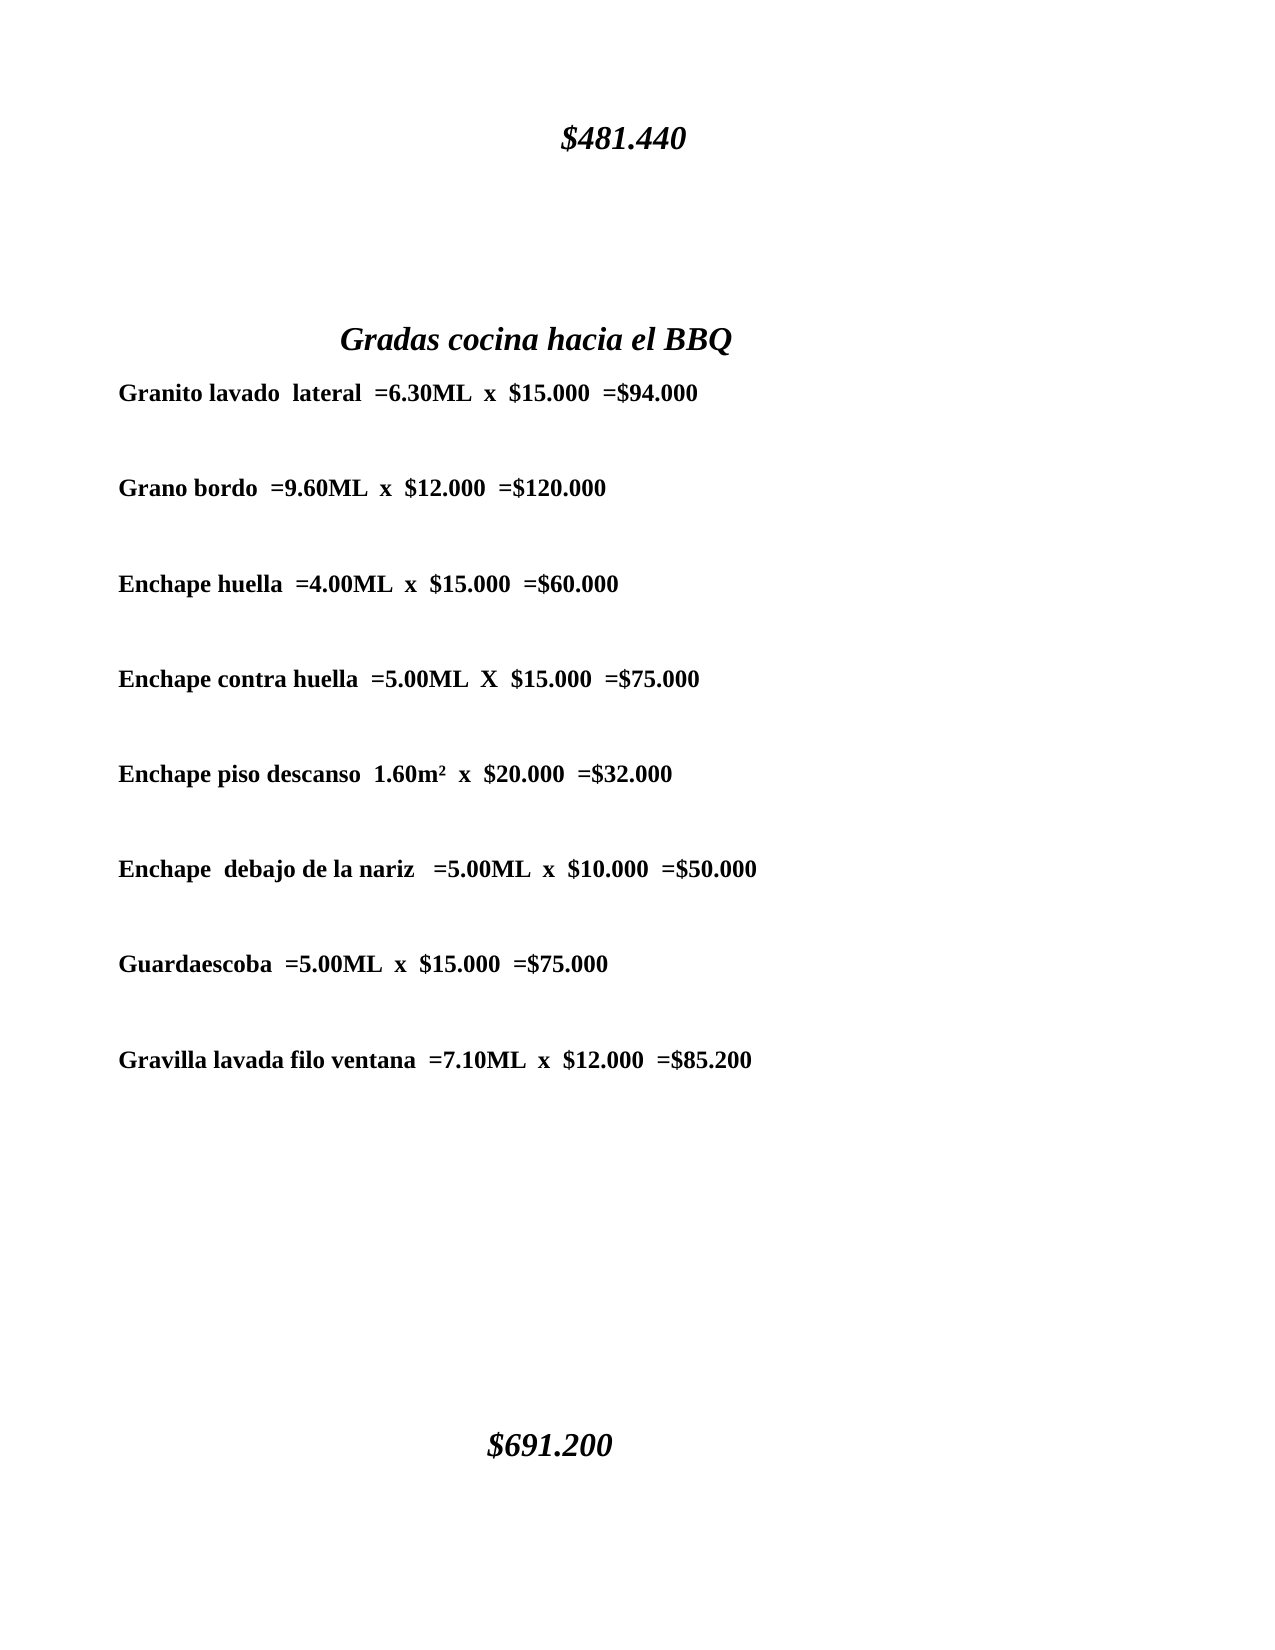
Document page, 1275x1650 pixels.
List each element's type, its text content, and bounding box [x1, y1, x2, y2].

text Enchape piso descanso 1.60m² x $20.000 =$32.000 [118, 759, 1157, 788]
text $481.440 [118, 118, 1157, 156]
text Grano bordo =9.60ML x $12.000 =$120.000 [118, 473, 1157, 502]
text Gravilla lavada filo ventana =7.10ML x $12.000 =$85.200 [118, 1045, 1157, 1073]
text Enchape debajo de la nariz =5.00ML x $10.000 =$50.000 [118, 854, 1157, 883]
text Gradas cocina hacia el BBQ [118, 319, 1157, 358]
text Enchape huella =4.00ML x $15.000 =$60.000 [118, 569, 1157, 597]
text $691.200 [118, 1426, 1157, 1464]
text Granito lavado lateral =6.30ML x $15.000 =$94.000 [118, 378, 1157, 407]
text Enchape contra huella =5.00ML X $15.000 =$75.000 [118, 664, 1157, 693]
text Guardaescoba =5.00ML x $15.000 =$75.000 [118, 949, 1157, 978]
